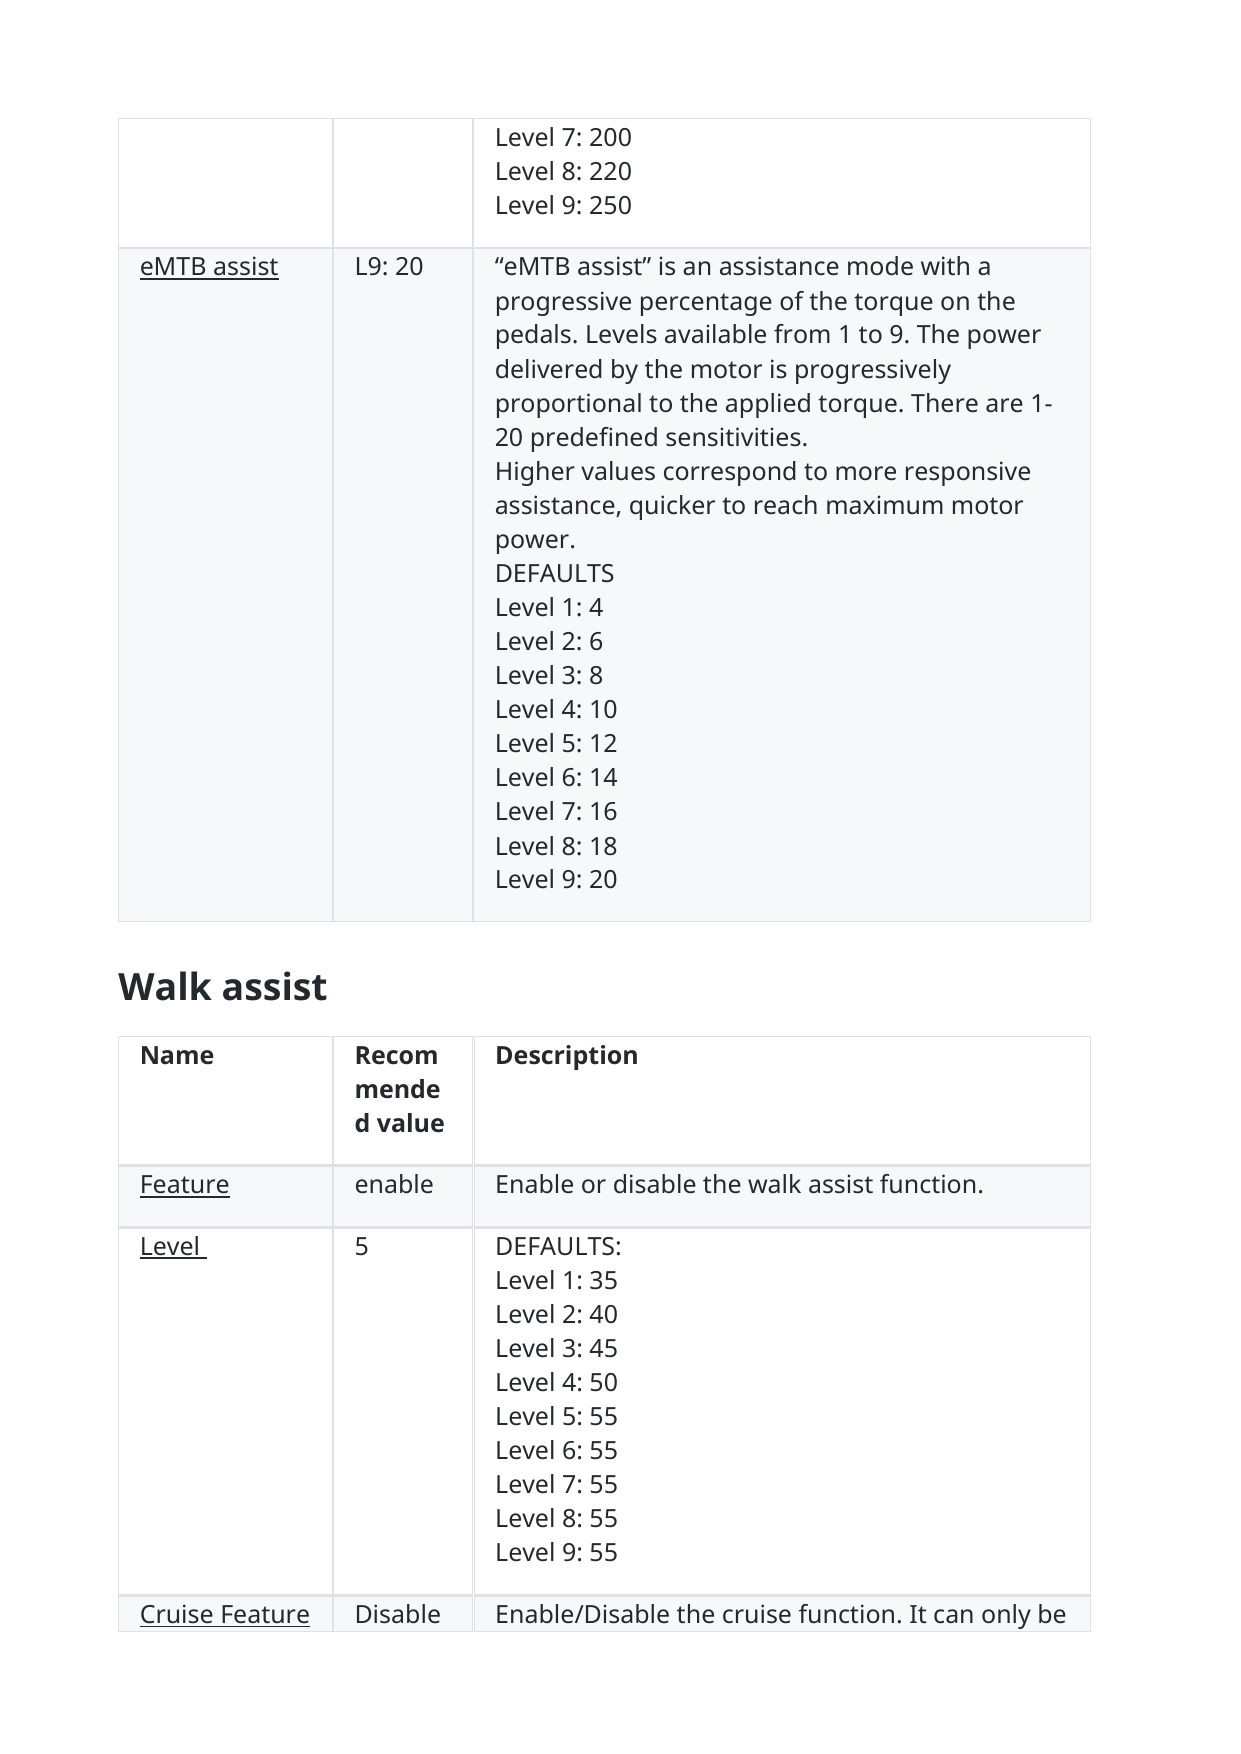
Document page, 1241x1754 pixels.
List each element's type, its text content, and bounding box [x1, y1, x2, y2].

text Walk assist [118, 960, 1122, 1011]
table_cell 5 [334, 1229, 472, 1594]
table_header Name [119, 1037, 332, 1164]
table_cell Level [119, 1229, 332, 1594]
table_cell Feature [119, 1167, 332, 1226]
table_cell L9: 20 [334, 249, 472, 921]
table_cell Disable [334, 1597, 472, 1631]
table_cell [334, 119, 472, 247]
table_cell Enable or disable the walk assist function. [475, 1167, 1090, 1226]
table_cell “eMTB assist” is an assistance mode with a progressive percentage of the torque on the pedals. Levels available from 1 to 9. The power delivered by the motor is progressively proportional to the applied torque. There are 1-20 predefined sensitivities. Higher values correspond to more responsive assistance, quicker to reach maximum motor power. DEFAULTS Level 1: 4 Level 2: 6 Level 3: 8 Level 4: 10 Level 5: 12 Level 6: 14 Level 7: 16 Level 8: 18 Level 9: 20 [474, 249, 1090, 921]
table_cell Level 7: 200 Level 8: 220 Level 9: 250 [474, 119, 1090, 247]
table_header Description [475, 1037, 1090, 1164]
table_cell Cruise Feature [119, 1597, 332, 1631]
table_cell [119, 119, 332, 247]
table_cell eMTB assist [119, 249, 332, 921]
table_cell enable [334, 1167, 472, 1226]
table_cell DEFAULTS: Level 1: 35 Level 2: 40 Level 3: 45 Level 4: 50 Level 5: 55 Level 6: 55 Level 7: 55 Level 8: 55 Level 9: 55 [475, 1229, 1090, 1594]
table_cell Enable/Disable the cruise function. It can only be [475, 1597, 1090, 1631]
table_header Recommended value [334, 1037, 472, 1164]
